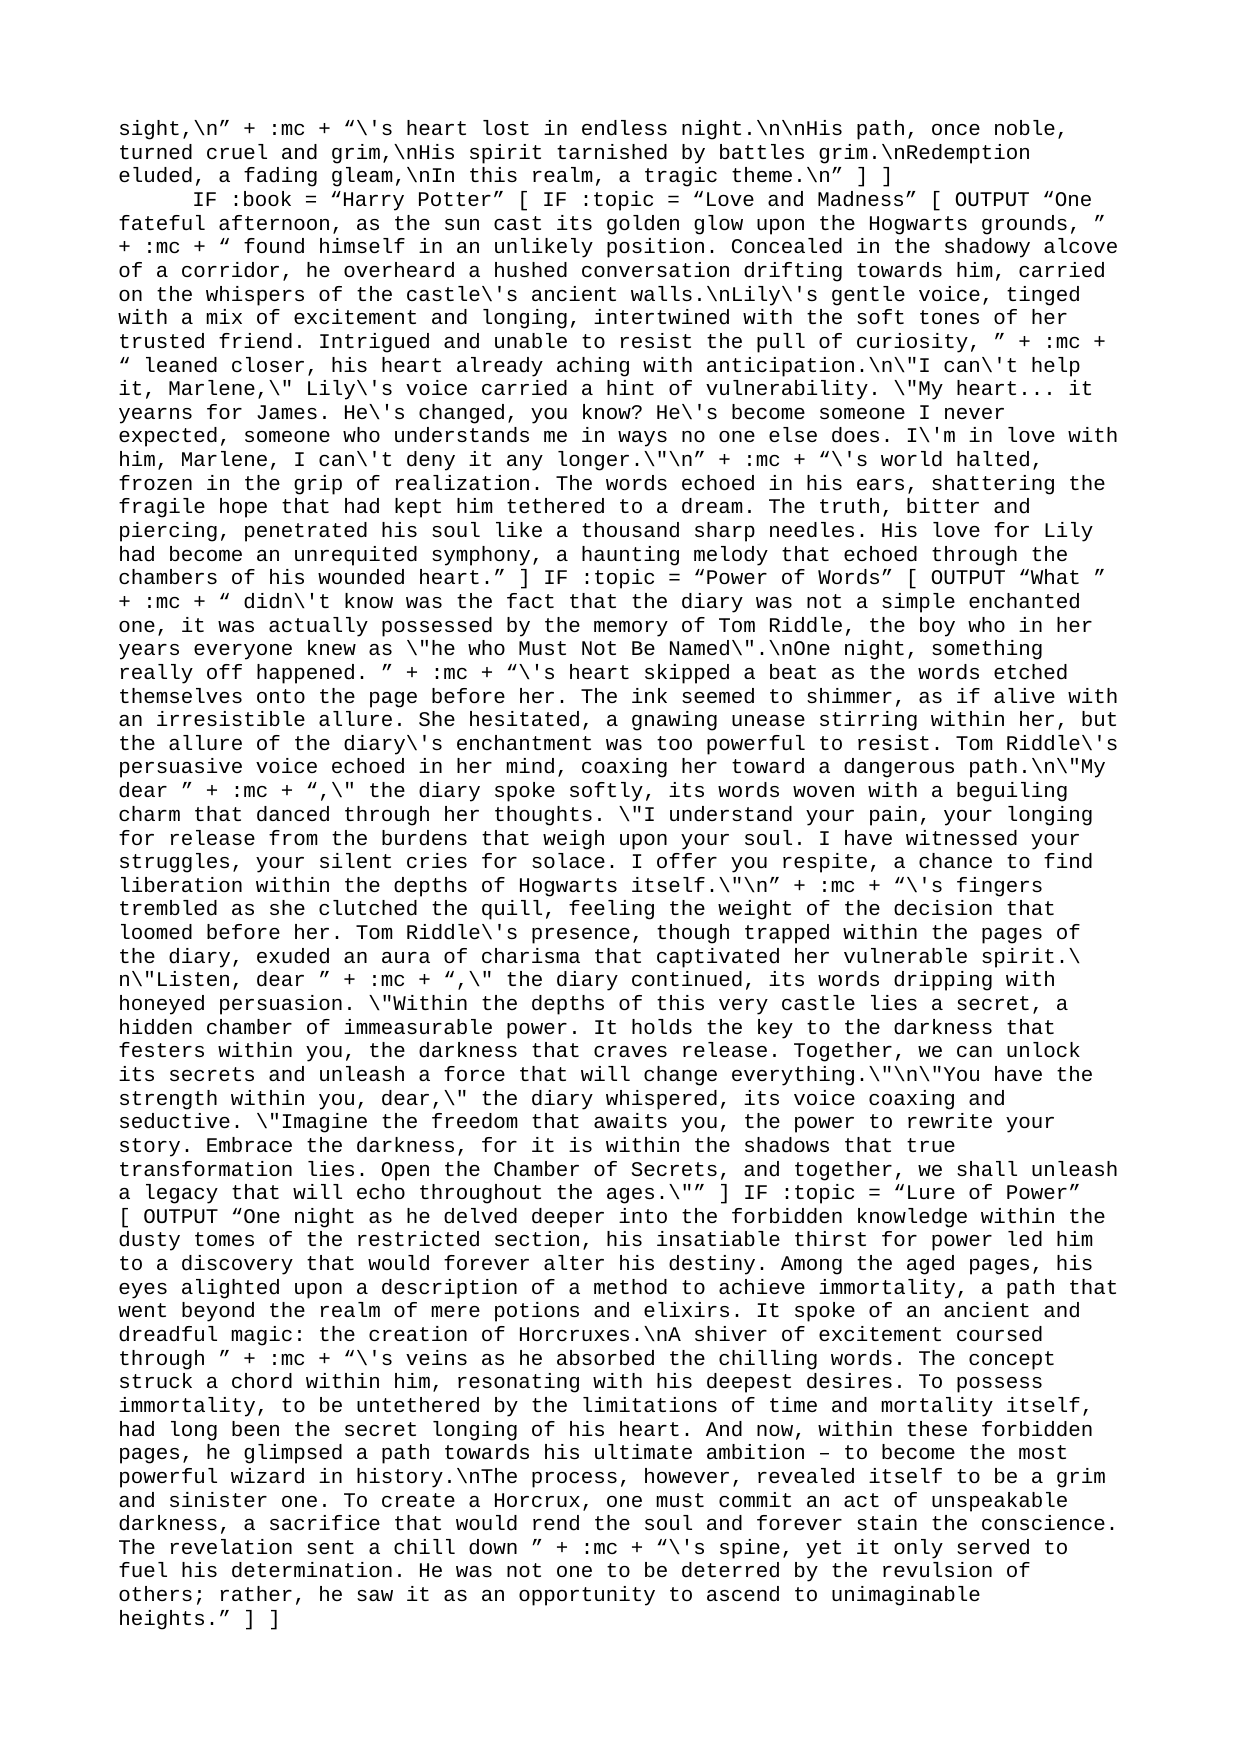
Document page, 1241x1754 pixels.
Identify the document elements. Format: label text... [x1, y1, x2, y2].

text sight,\n” + :mc + “\'s heart lost in endless night.\n\nHis path, once noble, turned cruel and grim,\nHis spirit tarnished by battles grim.\nRedemption eluded, a fading gleam,\nIn this realm, a tragic theme.\n” ] ] [118, 118, 1122, 189]
text IF :book = “Harry Potter” [ IF :topic = “Love and Madness” [ OUTPUT “One fateful afternoon, as the sun cast its golden glow upon the Hogwarts grounds, ” + :mc + “ found himself in an unlikely position. Concealed in the shadowy alcove of a corridor, he overheard a hushed conversation drifting towards him, carried on the whispers of the castle\'s ancient walls.\nLily\'s gentle voice, tinged with a mix of excitement and longing, intertwined with the soft tones of her trusted friend. Intrigued and unable to resist the pull of curiosity, ” + :mc + “ leaned closer, his heart already aching with anticipation.\n\"I can\'t help it, Marlene,\" Lily\'s voice carried a hint of vulnerability. \"My heart... it yearns for James. He\'s changed, you know? He\'s become someone I never expected, someone who understands me in ways no one else does. I\'m in love with him, Marlene, I can\'t deny it any longer.\"\n” + :mc + “\'s world halted, frozen in the grip of realization. The words echoed in his ears, shattering the fragile hope that had kept him tethered to a dream. The truth, bitter and piercing, penetrated his soul like a thousand sharp needles. His love for Lily had become an unrequited symphony, a haunting melody that echoed through the chambers of his wounded heart.” ] IF :topic = “Power of Words” [ OUTPUT “What ” + :mc + “ didn\'t know was the fact that the diary was not a simple enchanted one, it was actually possessed by the memory of Tom Riddle, the boy who in her years everyone knew as \"he who Must Not Be Named\".\nOne night, something really off happened. ” + :mc + “\'s heart skipped a beat as the words etched themselves onto the page before her. The ink seemed to shimmer, as if alive with an irresistible allure. She hesitated, a gnawing unease stirring within her, but the allure of the diary\'s enchantment was too powerful to resist. Tom Riddle\'s persuasive voice echoed in her mind, coaxing her toward a dangerous path.\n\"My dear ” + :mc + “,\" the diary spoke softly, its words woven with a beguiling charm that danced through her thoughts. \"I understand your pain, your longing for release from the burdens that weigh upon your soul. I have witnessed your struggles, your silent cries for solace. I offer you respite, a chance to find liberation within the depths of Hogwarts itself.\"\n” + :mc + “\'s fingers trembled as she clutched the quill, feeling the weight of the decision that loomed before her. Tom Riddle\'s presence, though trapped within the pages of the diary, exuded an aura of charisma that captivated her vulnerable spirit.\n\"Listen, dear ” + :mc + “,\" the diary continued, its words dripping with honeyed persuasion. \"Within the depths of this very castle lies a secret, a hidden chamber of immeasurable power. It holds the key to the darkness that festers within you, the darkness that craves release. Together, we can unlock its secrets and unleash a force that will change everything.\"\n\"You have the strength within you, dear,\" the diary whispered, its voice coaxing and seductive. \"Imagine the freedom that awaits you, the power to rewrite your story. Embrace the darkness, for it is within the shadows that true transformation lies. Open the Chamber of Secrets, and together, we shall unleash a legacy that will echo throughout the ages.\"” ] IF :topic = “Lure of Power” [ OUTPUT “One night as he delved deeper into the forbidden knowledge within the dusty tomes of the restricted section, his insatiable thirst for power led him to a discovery that would forever alter his destiny. Among the aged pages, his eyes alighted upon a description of a method to achieve immortality, a path that went beyond the realm of mere potions and elixirs. It spoke of an ancient and dreadful magic: the creation of Horcruxes.\nA shiver of excitement coursed through ” + :mc + “\'s veins as he absorbed the chilling words. The concept struck a chord within him, resonating with his deepest desires. To possess immortality, to be untethered by the limitations of time and mortality itself, had long been the secret longing of his heart. And now, within these forbidden pages, he glimpsed a path towards his ultimate ambition – to become the most powerful wizard in history.\nThe process, however, revealed itself to be a grim and sinister one. To create a Horcrux, one must commit an act of unspeakable darkness, a sacrifice that would rend the soul and forever stain the conscience. The revelation sent a chill down ” + :mc + “\'s spine, yet it only served to fuel his determination. He was not one to be deterred by the revulsion of others; rather, he saw it as an opportunity to ascend to unimaginable heights.” ] ] [118, 189, 1122, 1631]
